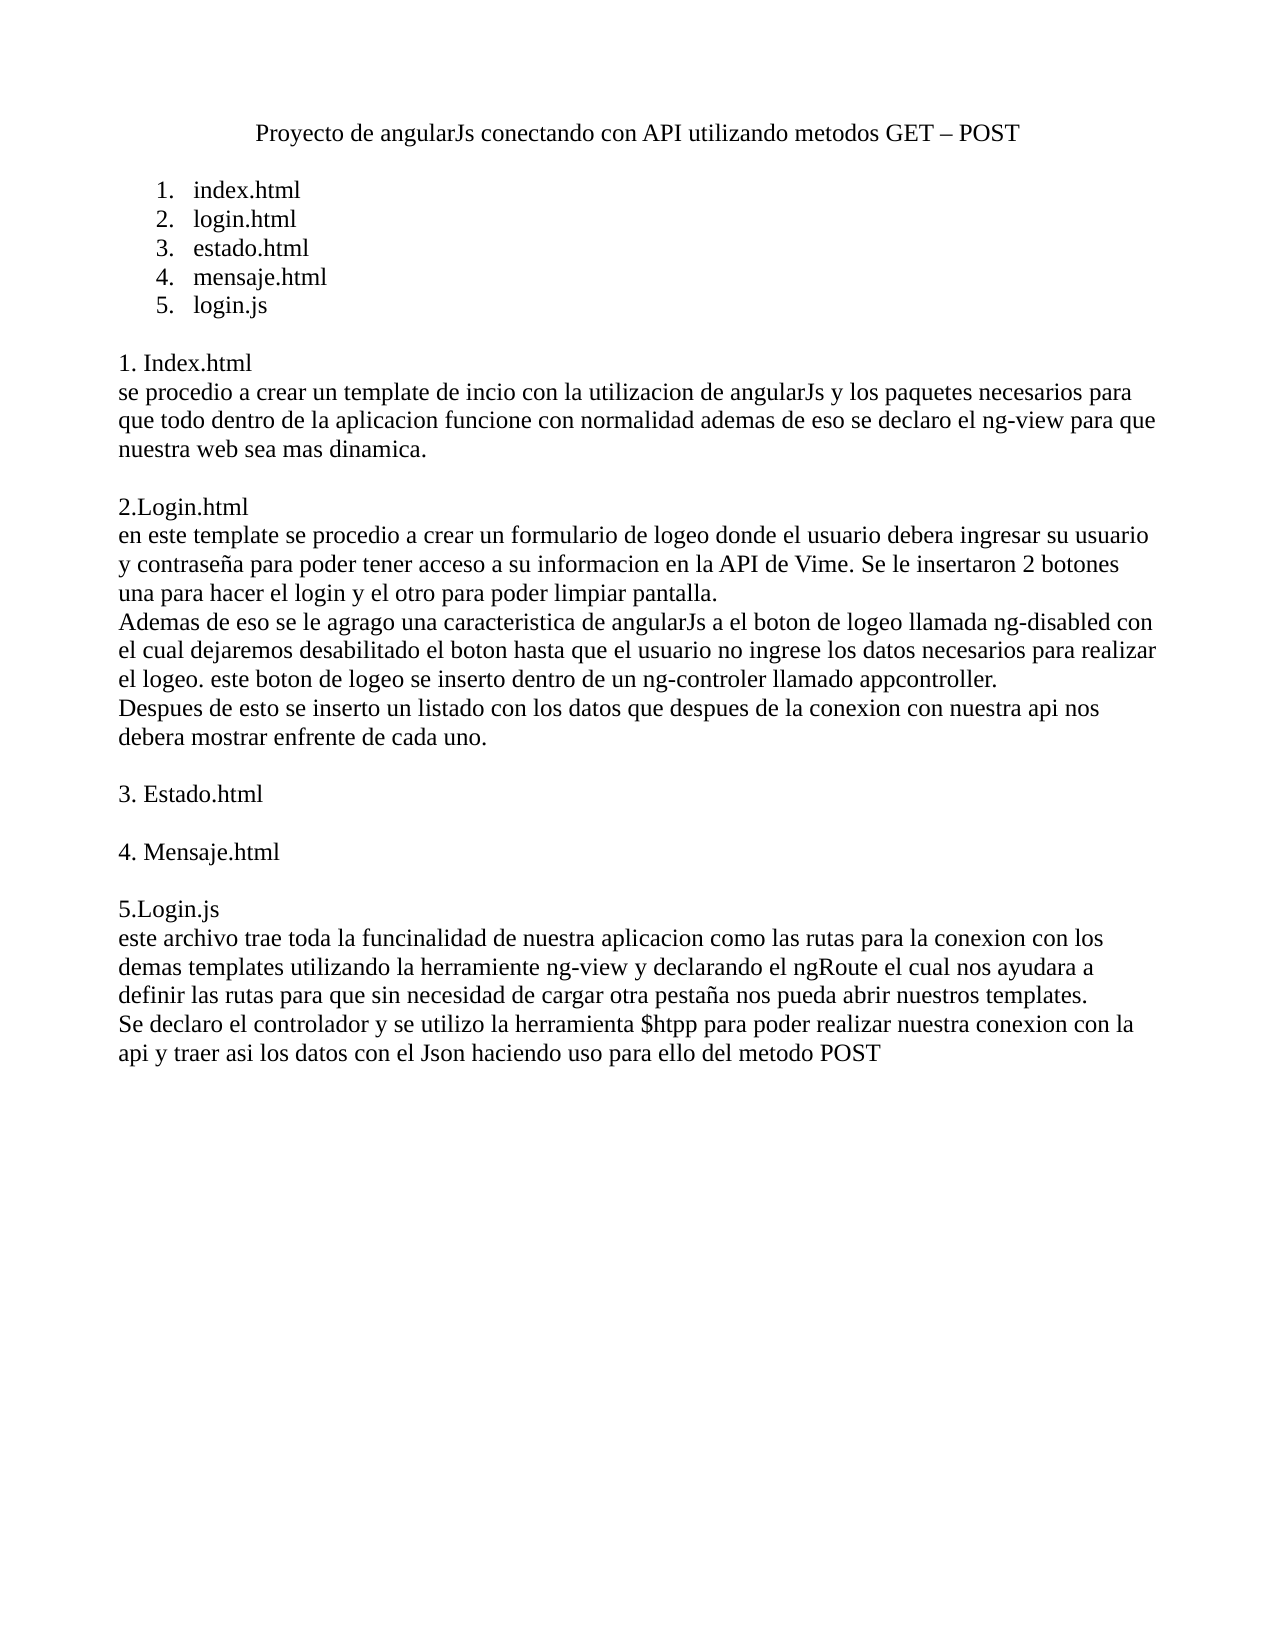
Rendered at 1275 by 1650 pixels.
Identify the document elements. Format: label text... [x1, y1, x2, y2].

text Ademas de eso se le agrago una caracteristica de angularJs a el boton de logeo llamada ng-disabled con el cual dejaremos desabilitado el boton hasta que el usuario no ingrese los datos necesarios para realizar el logeo. este boton de logeo se inserto dentro de un ng-controler llamado appcontroller. [118, 607, 1157, 693]
list login.html [156, 204, 1157, 233]
list login.js [156, 291, 1157, 319]
list index.html [156, 176, 1157, 204]
text Proyecto de angularJs conectando con API utilizando metodos GET – POST [118, 118, 1157, 147]
text 3. Estado.html [118, 779, 1157, 808]
text 1. Index.html [118, 348, 1157, 377]
text 4. Mensaje.html [118, 837, 1157, 866]
text 2.Login.html [118, 492, 1157, 521]
text Despues de esto se inserto un listado con los datos que despues de la conexion con nuestra api nos debera mostrar enfrente de cada uno. [118, 693, 1157, 751]
list mensaje.html [156, 262, 1157, 291]
text se procedio a crear un template de incio con la utilizacion de angularJs y los paquetes necesarios para que todo dentro de la aplicacion funcione con normalidad ademas de eso se declaro el ng-view para que nuestra web sea mas dinamica. [118, 377, 1157, 463]
text este archivo trae toda la funcinalidad de nuestra aplicacion como las rutas para la conexion con los demas templates utilizando la herramiente ng-view y declarando el ngRoute el cual nos ayudara a definir las rutas para que sin necesidad de cargar otra pestaña nos pueda abrir nuestros templates. [118, 923, 1157, 1009]
text 5.Login.js [118, 894, 1157, 923]
text en este template se procedio a crear un formulario de logeo donde el usuario debera ingresar su usuario y contraseña para poder tener acceso a su informacion en la API de Vime. Se le insertaron 2 botones una para hacer el login y el otro para poder limpiar pantalla. [118, 521, 1157, 607]
text Se declaro el controlador y se utilizo la herramienta $htpp para poder realizar nuestra conexion con la api y traer asi los datos con el Json haciendo uso para ello del metodo POST [118, 1009, 1157, 1067]
list estado.html [156, 233, 1157, 262]
